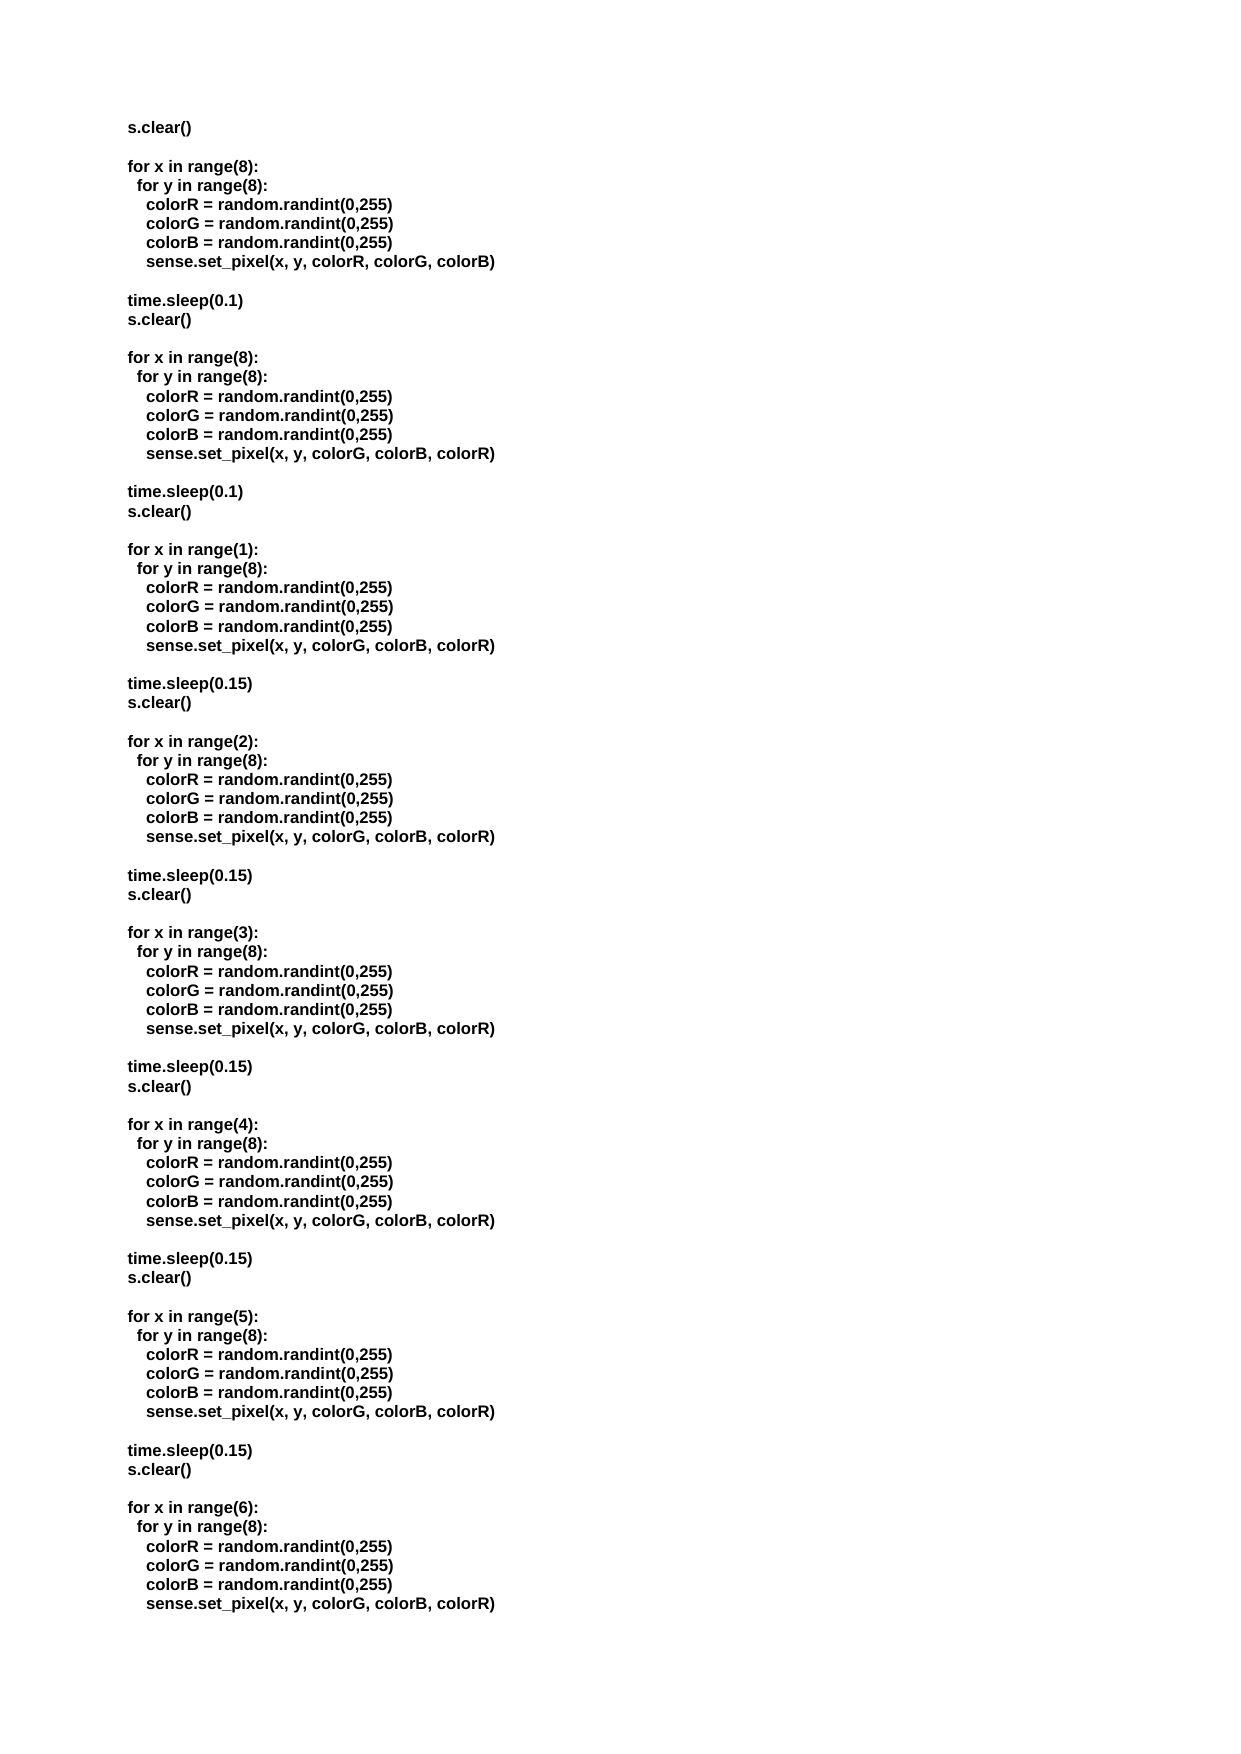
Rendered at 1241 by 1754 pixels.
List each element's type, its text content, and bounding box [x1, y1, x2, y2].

text sense.set_pixel(x, y, colorR, colorG, colorB) [118, 252, 1122, 271]
text for x in range(6): [118, 1498, 1122, 1517]
text colorR = random.randint(0,255) [118, 1345, 1122, 1364]
text colorG = random.randint(0,255) [118, 981, 1122, 1000]
text colorR = random.randint(0,255) [118, 961, 1122, 981]
text sense.set_pixel(x, y, colorG, colorB, colorR) [118, 827, 1122, 846]
text time.sleep(0.15) [118, 1057, 1122, 1076]
text for y in range(8): [118, 1326, 1122, 1345]
text for x in range(8): [118, 156, 1122, 176]
text s.clear() [118, 1268, 1122, 1287]
text for y in range(8): [118, 1517, 1122, 1536]
text for x in range(2): [118, 731, 1122, 751]
text for x in range(4): [118, 1115, 1122, 1134]
text s.clear() [118, 1076, 1122, 1096]
text colorB = random.randint(0,255) [118, 425, 1122, 444]
text sense.set_pixel(x, y, colorG, colorB, colorR) [118, 1402, 1122, 1421]
text colorG = random.randint(0,255) [118, 214, 1122, 233]
text for x in range(1): [118, 540, 1122, 559]
text colorG = random.randint(0,255) [118, 597, 1122, 616]
text colorR = random.randint(0,255) [118, 195, 1122, 214]
text colorG = random.randint(0,255) [118, 1556, 1122, 1575]
text for y in range(8): [118, 942, 1122, 961]
text for y in range(8): [118, 1134, 1122, 1153]
text sense.set_pixel(x, y, colorG, colorB, colorR) [118, 444, 1122, 463]
text time.sleep(0.15) [118, 1441, 1122, 1460]
text for x in range(3): [118, 923, 1122, 942]
text colorB = random.randint(0,255) [118, 616, 1122, 636]
text s.clear() [118, 885, 1122, 904]
text time.sleep(0.1) [118, 291, 1122, 310]
text for y in range(8): [118, 559, 1122, 578]
text colorR = random.randint(0,255) [118, 1153, 1122, 1172]
text colorR = random.randint(0,255) [118, 578, 1122, 597]
text colorG = random.randint(0,255) [118, 1364, 1122, 1383]
text time.sleep(0.15) [118, 1249, 1122, 1268]
text colorG = random.randint(0,255) [118, 1172, 1122, 1191]
text s.clear() [118, 693, 1122, 712]
text time.sleep(0.1) [118, 482, 1122, 501]
text sense.set_pixel(x, y, colorG, colorB, colorR) [118, 1594, 1122, 1613]
text sense.set_pixel(x, y, colorG, colorB, colorR) [118, 636, 1122, 655]
text time.sleep(0.15) [118, 866, 1122, 885]
text time.sleep(0.15) [118, 674, 1122, 693]
text colorB = random.randint(0,255) [118, 1191, 1122, 1211]
text sense.set_pixel(x, y, colorG, colorB, colorR) [118, 1019, 1122, 1038]
text colorG = random.randint(0,255) [118, 789, 1122, 808]
text for x in range(8): [118, 348, 1122, 367]
text for y in range(8): [118, 176, 1122, 195]
text for y in range(8): [118, 751, 1122, 770]
text colorG = random.randint(0,255) [118, 406, 1122, 425]
text colorB = random.randint(0,255) [118, 1000, 1122, 1019]
text colorR = random.randint(0,255) [118, 1536, 1122, 1556]
text colorB = random.randint(0,255) [118, 233, 1122, 252]
text colorR = random.randint(0,255) [118, 770, 1122, 789]
text s.clear() [118, 501, 1122, 521]
text sense.set_pixel(x, y, colorG, colorB, colorR) [118, 1211, 1122, 1230]
text for x in range(5): [118, 1306, 1122, 1326]
text s.clear() [118, 310, 1122, 329]
text colorB = random.randint(0,255) [118, 808, 1122, 827]
text colorB = random.randint(0,255) [118, 1575, 1122, 1594]
text for y in range(8): [118, 367, 1122, 386]
text colorB = random.randint(0,255) [118, 1383, 1122, 1402]
text s.clear() [118, 1460, 1122, 1479]
text s.clear() [118, 118, 1122, 137]
text colorR = random.randint(0,255) [118, 386, 1122, 406]
